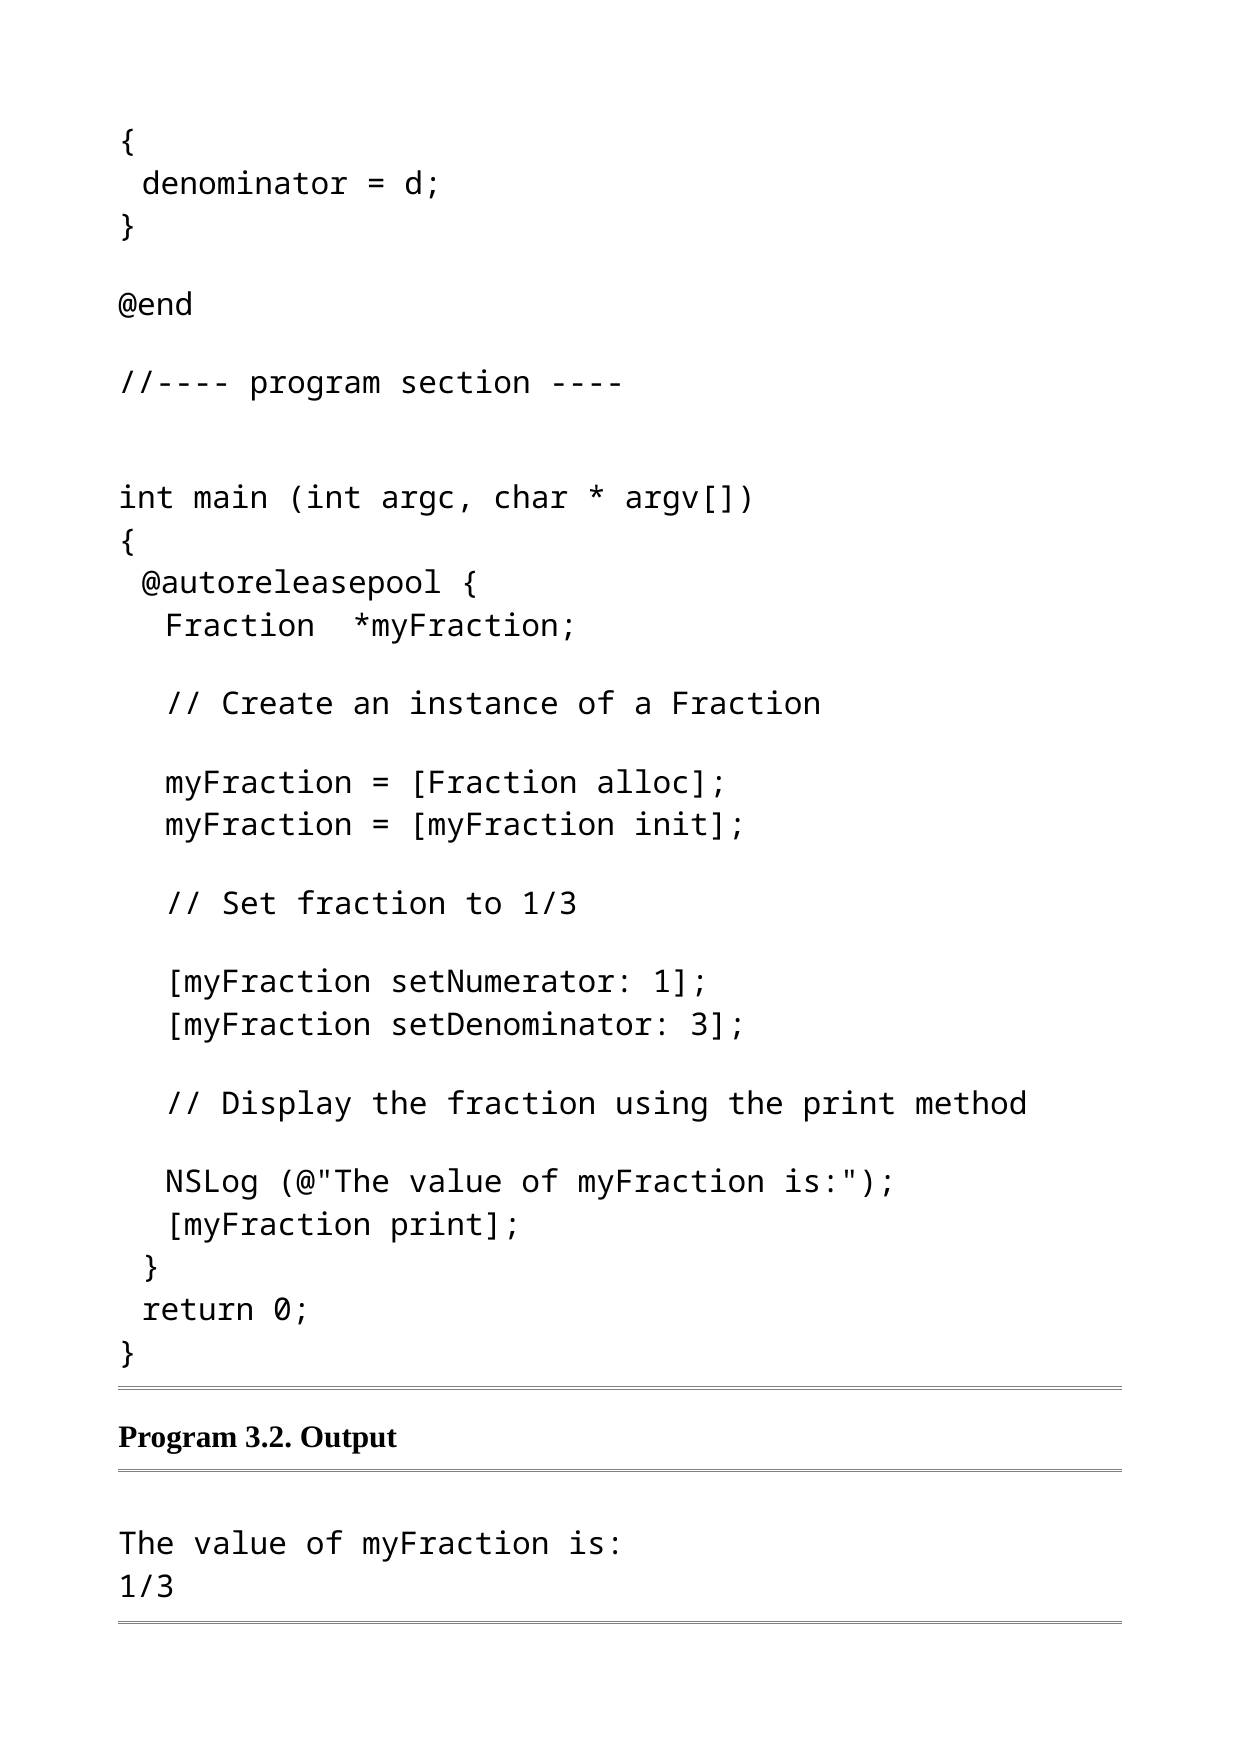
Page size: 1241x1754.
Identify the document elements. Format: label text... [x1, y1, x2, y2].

text The value of myFraction is: 1/3 [118, 1521, 1122, 1606]
text Program 3.2. Output [118, 1418, 1122, 1454]
text { denominator = d; } @end //---- program section ---- int main (int argc, char * argv[]) { @autoreleasepool { Fraction *myFraction; // Create an instance of a Fraction myFraction = [Fraction alloc]; myFraction = [myFraction init]; // Set fraction to 1/3 [myFraction setNumerator: 1]; [myFraction setDenominator: 3]; // Display the fraction using the print method NSLog (@"The value of myFraction is:"); [myFraction print]; } return 0; } [118, 118, 1122, 1372]
